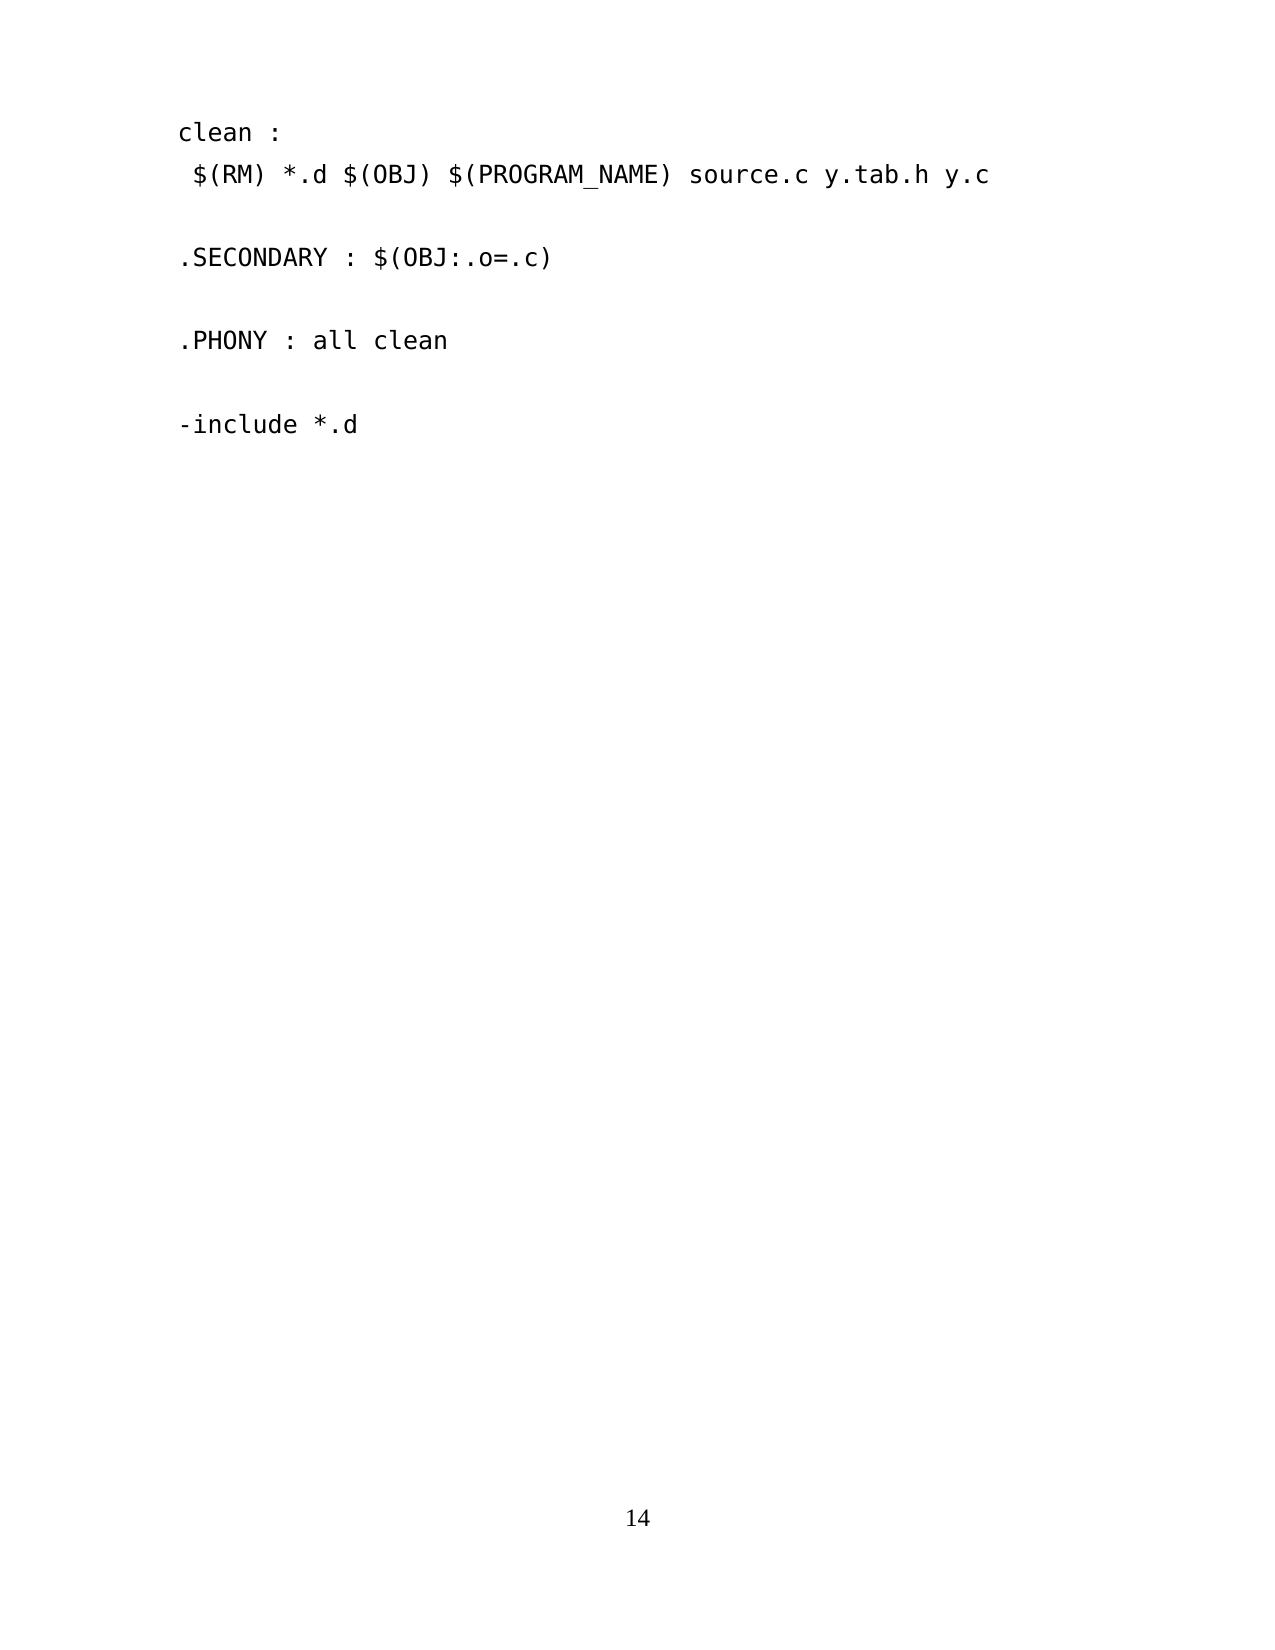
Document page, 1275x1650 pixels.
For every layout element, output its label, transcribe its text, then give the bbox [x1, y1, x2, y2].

text .PHONY : all clean [118, 326, 1157, 356]
text $(RM) *.d $(OBJ) $(PROGRAM_NAME) source.c y.tab.h y.c [118, 160, 1157, 189]
text clean : [118, 118, 1157, 147]
text -include *.d [118, 410, 1157, 439]
text .SECONDARY : $(OBJ:.o=.c) [118, 243, 1157, 272]
